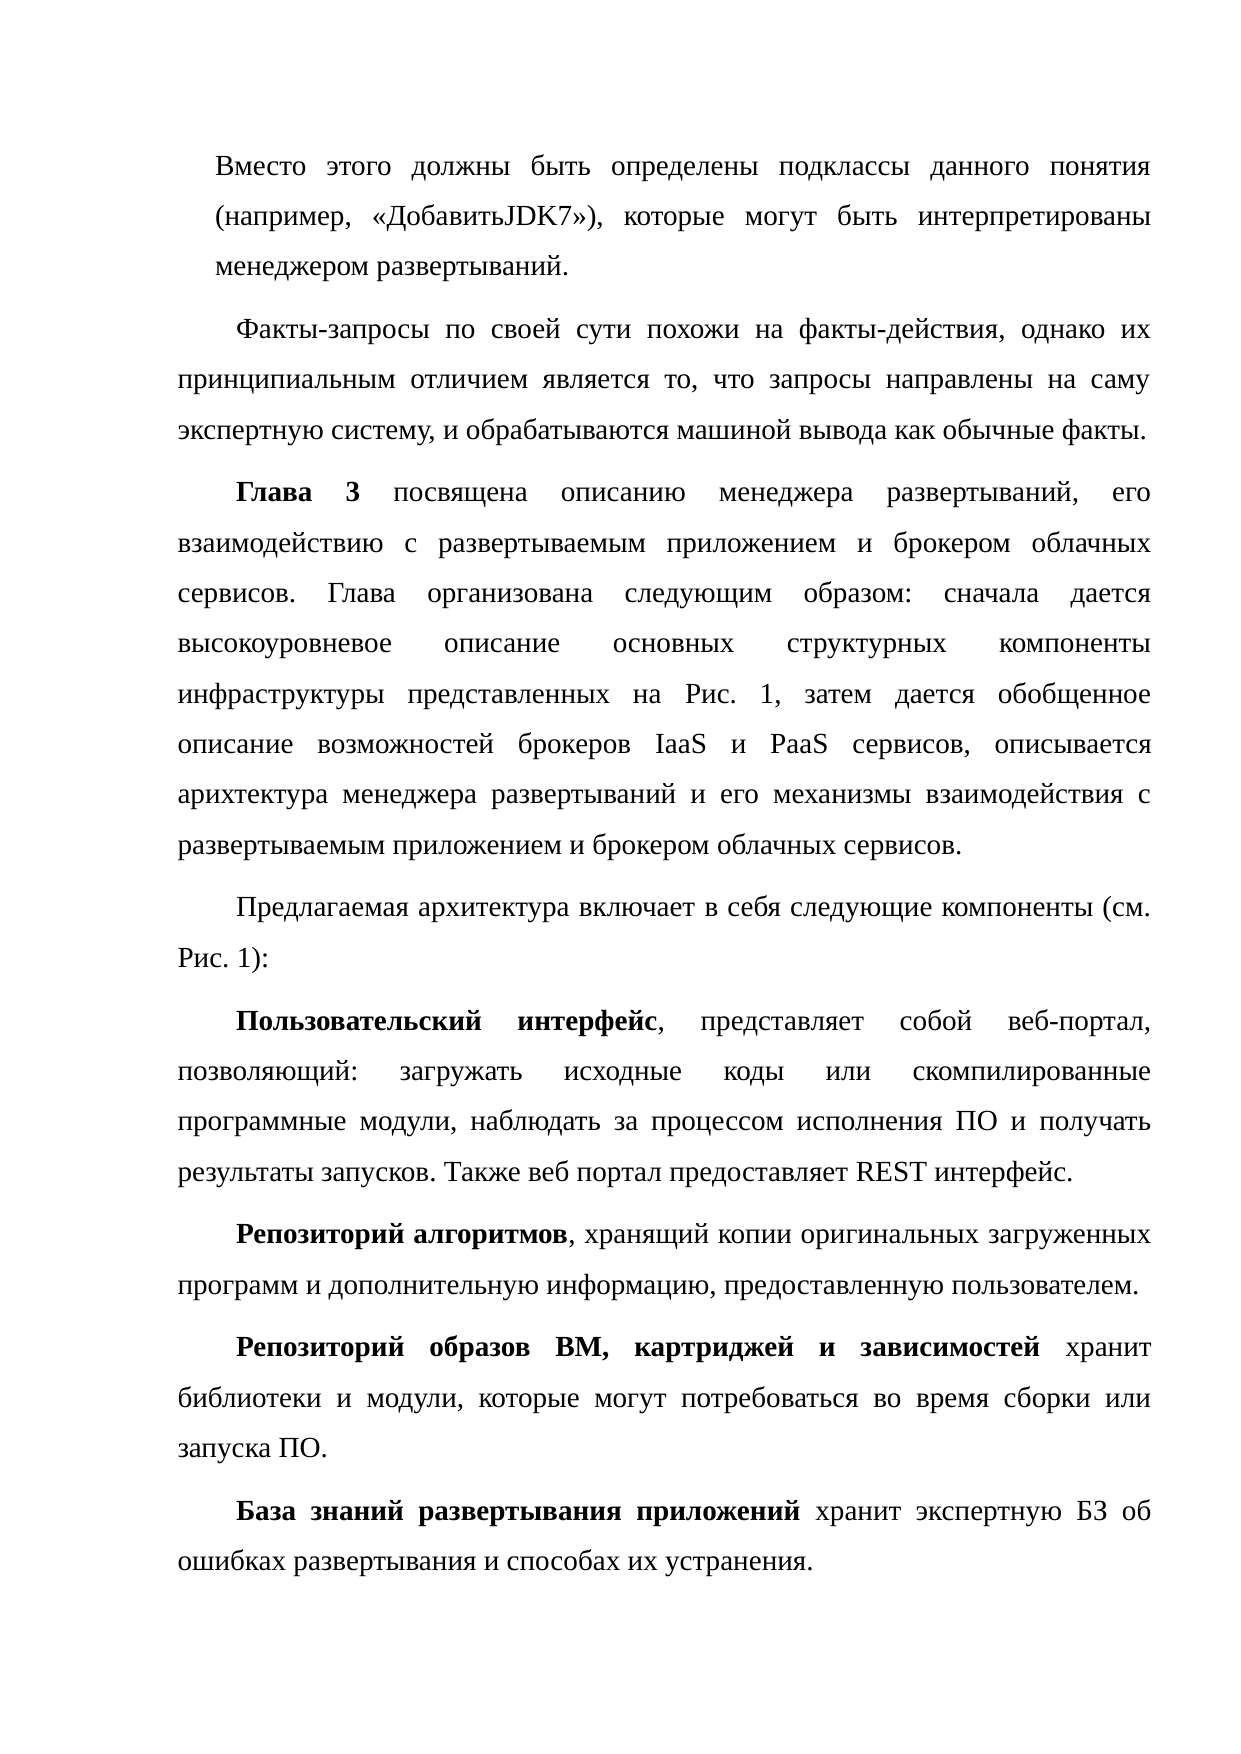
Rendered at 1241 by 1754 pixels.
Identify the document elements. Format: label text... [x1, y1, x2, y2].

text Глава 3 посвящена описанию менеджера развертываний, его взаимодействию с развертываемым приложением и брокером облачных сервисов. Глава организована следующим образом: сначала дается высокоуровневое описание основных структурных компоненты инфраструктуры представленных на Рис. 1, затем дается обобщенное описание возможностей брокеров IaaS и PaaS сервисов, описывается арихтектура менеджера развертываний и его механизмы взаимодействия с развертываемым приложением и брокером облачных сервисов. [177, 474, 1152, 860]
text Пользовательский интерфейс, представляет собой веб-портал, позволяющий: загружать исходные коды или скомпилированные программные модули, наблюдать за процессом исполнения ПО и получать результаты запусков. Также веб портал предоставляет REST интерфейс. [177, 1003, 1152, 1187]
text База знаний развертывания приложений хранит экспертную БЗ об ошибках развертывания и способах их устранения. [177, 1493, 1152, 1577]
text Предлагаемая архитектура включает в себя следующие компоненты (см. Рис. 1): [177, 889, 1152, 973]
text Репозиторий алгоритмов, хранящий копии оригинальных загруженных программ и дополнительную информацию, предоставленную пользователем. [177, 1216, 1152, 1300]
list Вместо этого должны быть определены подклассы данного понятия (например, «ДобавитьJDK7»), которые могут быть интерпретированы менеджером развертываний. [177, 148, 1152, 282]
text Репозиторий образов ВМ, картриджей и зависимостей хранит библиотеки и модули, которые могут потребоваться во время сборки или запуска ПО. [177, 1329, 1152, 1464]
text Факты-запросы по своей сути похожи на факты-действия, однако их принципиальным отличием является то, что запросы направлены на саму экспертную систему, и обрабатываются машиной вывода как обычные факты. [177, 311, 1152, 445]
